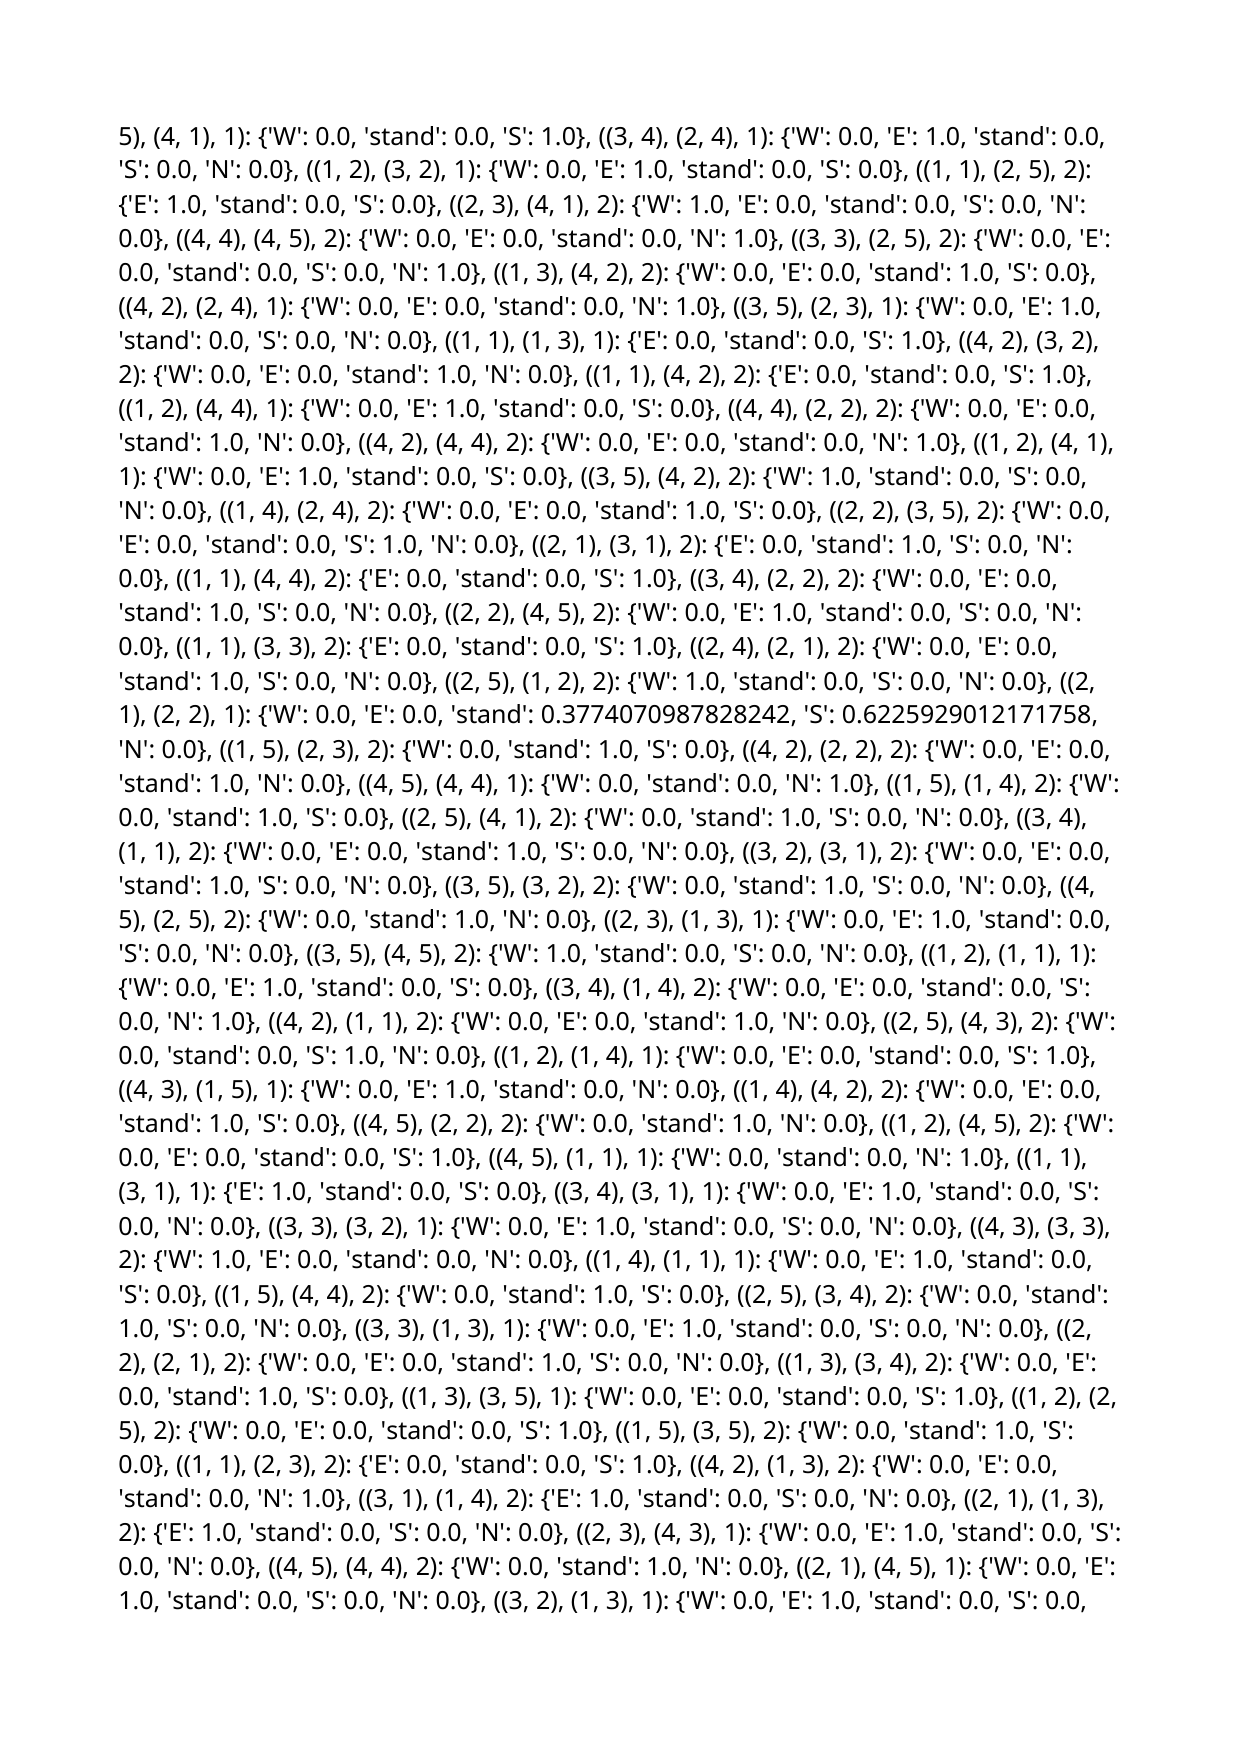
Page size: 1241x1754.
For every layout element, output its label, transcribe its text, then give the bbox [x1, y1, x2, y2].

text 5), (4, 1), 1): {'W': 0.0, 'stand': 0.0, 'S': 1.0}, ((3, 4), (2, 4), 1): {'W': 0.0, 'E': 1.0, 'stand': 0.0, 'S': 0.0, 'N': 0.0}, ((1, 2), (3, 2), 1): {'W': 0.0, 'E': 1.0, 'stand': 0.0, 'S': 0.0}, ((1, 1), (2, 5), 2): {'E': 1.0, 'stand': 0.0, 'S': 0.0}, ((2, 3), (4, 1), 2): {'W': 1.0, 'E': 0.0, 'stand': 0.0, 'S': 0.0, 'N': 0.0}, ((4, 4), (4, 5), 2): {'W': 0.0, 'E': 0.0, 'stand': 0.0, 'N': 1.0}, ((3, 3), (2, 5), 2): {'W': 0.0, 'E': 0.0, 'stand': 0.0, 'S': 0.0, 'N': 1.0}, ((1, 3), (4, 2), 2): {'W': 0.0, 'E': 0.0, 'stand': 1.0, 'S': 0.0}, ((4, 2), (2, 4), 1): {'W': 0.0, 'E': 0.0, 'stand': 0.0, 'N': 1.0}, ((3, 5), (2, 3), 1): {'W': 0.0, 'E': 1.0, 'stand': 0.0, 'S': 0.0, 'N': 0.0}, ((1, 1), (1, 3), 1): {'E': 0.0, 'stand': 0.0, 'S': 1.0}, ((4, 2), (3, 2), 2): {'W': 0.0, 'E': 0.0, 'stand': 1.0, 'N': 0.0}, ((1, 1), (4, 2), 2): {'E': 0.0, 'stand': 0.0, 'S': 1.0}, ((1, 2), (4, 4), 1): {'W': 0.0, 'E': 1.0, 'stand': 0.0, 'S': 0.0}, ((4, 4), (2, 2), 2): {'W': 0.0, 'E': 0.0, 'stand': 1.0, 'N': 0.0}, ((4, 2), (4, 4), 2): {'W': 0.0, 'E': 0.0, 'stand': 0.0, 'N': 1.0}, ((1, 2), (4, 1), 1): {'W': 0.0, 'E': 1.0, 'stand': 0.0, 'S': 0.0}, ((3, 5), (4, 2), 2): {'W': 1.0, 'stand': 0.0, 'S': 0.0, 'N': 0.0}, ((1, 4), (2, 4), 2): {'W': 0.0, 'E': 0.0, 'stand': 1.0, 'S': 0.0}, ((2, 2), (3, 5), 2): {'W': 0.0, 'E': 0.0, 'stand': 0.0, 'S': 1.0, 'N': 0.0}, ((2, 1), (3, 1), 2): {'E': 0.0, 'stand': 1.0, 'S': 0.0, 'N': 0.0}, ((1, 1), (4, 4), 2): {'E': 0.0, 'stand': 0.0, 'S': 1.0}, ((3, 4), (2, 2), 2): {'W': 0.0, 'E': 0.0, 'stand': 1.0, 'S': 0.0, 'N': 0.0}, ((2, 2), (4, 5), 2): {'W': 0.0, 'E': 1.0, 'stand': 0.0, 'S': 0.0, 'N': 0.0}, ((1, 1), (3, 3), 2): {'E': 0.0, 'stand': 0.0, 'S': 1.0}, ((2, 4), (2, 1), 2): {'W': 0.0, 'E': 0.0, 'stand': 1.0, 'S': 0.0, 'N': 0.0}, ((2, 5), (1, 2), 2): {'W': 1.0, 'stand': 0.0, 'S': 0.0, 'N': 0.0}, ((2, 1), (2, 2), 1): {'W': 0.0, 'E': 0.0, 'stand': 0.3774070987828242, 'S': 0.6225929012171758, 'N': 0.0}, ((1, 5), (2, 3), 2): {'W': 0.0, 'stand': 1.0, 'S': 0.0}, ((4, 2), (2, 2), 2): {'W': 0.0, 'E': 0.0, 'stand': 1.0, 'N': 0.0}, ((4, 5), (4, 4), 1): {'W': 0.0, 'stand': 0.0, 'N': 1.0}, ((1, 5), (1, 4), 2): {'W': 0.0, 'stand': 1.0, 'S': 0.0}, ((2, 5), (4, 1), 2): {'W': 0.0, 'stand': 1.0, 'S': 0.0, 'N': 0.0}, ((3, 4), (1, 1), 2): {'W': 0.0, 'E': 0.0, 'stand': 1.0, 'S': 0.0, 'N': 0.0}, ((3, 2), (3, 1), 2): {'W': 0.0, 'E': 0.0, 'stand': 1.0, 'S': 0.0, 'N': 0.0}, ((3, 5), (3, 2), 2): {'W': 0.0, 'stand': 1.0, 'S': 0.0, 'N': 0.0}, ((4, 5), (2, 5), 2): {'W': 0.0, 'stand': 1.0, 'N': 0.0}, ((2, 3), (1, 3), 1): {'W': 0.0, 'E': 1.0, 'stand': 0.0, 'S': 0.0, 'N': 0.0}, ((3, 5), (4, 5), 2): {'W': 1.0, 'stand': 0.0, 'S': 0.0, 'N': 0.0}, ((1, 2), (1, 1), 1): {'W': 0.0, 'E': 1.0, 'stand': 0.0, 'S': 0.0}, ((3, 4), (1, 4), 2): {'W': 0.0, 'E': 0.0, 'stand': 0.0, 'S': 0.0, 'N': 1.0}, ((4, 2), (1, 1), 2): {'W': 0.0, 'E': 0.0, 'stand': 1.0, 'N': 0.0}, ((2, 5), (4, 3), 2): {'W': 0.0, 'stand': 0.0, 'S': 1.0, 'N': 0.0}, ((1, 2), (1, 4), 1): {'W': 0.0, 'E': 0.0, 'stand': 0.0, 'S': 1.0}, ((4, 3), (1, 5), 1): {'W': 0.0, 'E': 1.0, 'stand': 0.0, 'N': 0.0}, ((1, 4), (4, 2), 2): {'W': 0.0, 'E': 0.0, 'stand': 1.0, 'S': 0.0}, ((4, 5), (2, 2), 2): {'W': 0.0, 'stand': 1.0, 'N': 0.0}, ((1, 2), (4, 5), 2): {'W': 0.0, 'E': 0.0, 'stand': 0.0, 'S': 1.0}, ((4, 5), (1, 1), 1): {'W': 0.0, 'stand': 0.0, 'N': 1.0}, ((1, 1), (3, 1), 1): {'E': 1.0, 'stand': 0.0, 'S': 0.0}, ((3, 4), (3, 1), 1): {'W': 0.0, 'E': 1.0, 'stand': 0.0, 'S': 0.0, 'N': 0.0}, ((3, 3), (3, 2), 1): {'W': 0.0, 'E': 1.0, 'stand': 0.0, 'S': 0.0, 'N': 0.0}, ((4, 3), (3, 3), 2): {'W': 1.0, 'E': 0.0, 'stand': 0.0, 'N': 0.0}, ((1, 4), (1, 1), 1): {'W': 0.0, 'E': 1.0, 'stand': 0.0, 'S': 0.0}, ((1, 5), (4, 4), 2): {'W': 0.0, 'stand': 1.0, 'S': 0.0}, ((2, 5), (3, 4), 2): {'W': 0.0, 'stand': 1.0, 'S': 0.0, 'N': 0.0}, ((3, 3), (1, 3), 1): {'W': 0.0, 'E': 1.0, 'stand': 0.0, 'S': 0.0, 'N': 0.0}, ((2, 2), (2, 1), 2): {'W': 0.0, 'E': 0.0, 'stand': 1.0, 'S': 0.0, 'N': 0.0}, ((1, 3), (3, 4), 2): {'W': 0.0, 'E': 0.0, 'stand': 1.0, 'S': 0.0}, ((1, 3), (3, 5), 1): {'W': 0.0, 'E': 0.0, 'stand': 0.0, 'S': 1.0}, ((1, 2), (2, 5), 2): {'W': 0.0, 'E': 0.0, 'stand': 0.0, 'S': 1.0}, ((1, 5), (3, 5), 2): {'W': 0.0, 'stand': 1.0, 'S': 0.0}, ((1, 1), (2, 3), 2): {'E': 0.0, 'stand': 0.0, 'S': 1.0}, ((4, 2), (1, 3), 2): {'W': 0.0, 'E': 0.0, 'stand': 0.0, 'N': 1.0}, ((3, 1), (1, 4), 2): {'E': 1.0, 'stand': 0.0, 'S': 0.0, 'N': 0.0}, ((2, 1), (1, 3), 2): {'E': 1.0, 'stand': 0.0, 'S': 0.0, 'N': 0.0}, ((2, 3), (4, 3), 1): {'W': 0.0, 'E': 1.0, 'stand': 0.0, 'S': 0.0, 'N': 0.0}, ((4, 5), (4, 4), 2): {'W': 0.0, 'stand': 1.0, 'N': 0.0}, ((2, 1), (4, 5), 1): {'W': 0.0, 'E': 1.0, 'stand': 0.0, 'S': 0.0, 'N': 0.0}, ((3, 2), (1, 3), 1): {'W': 0.0, 'E': 1.0, 'stand': 0.0, 'S': 0.0, [118, 118, 1122, 1617]
